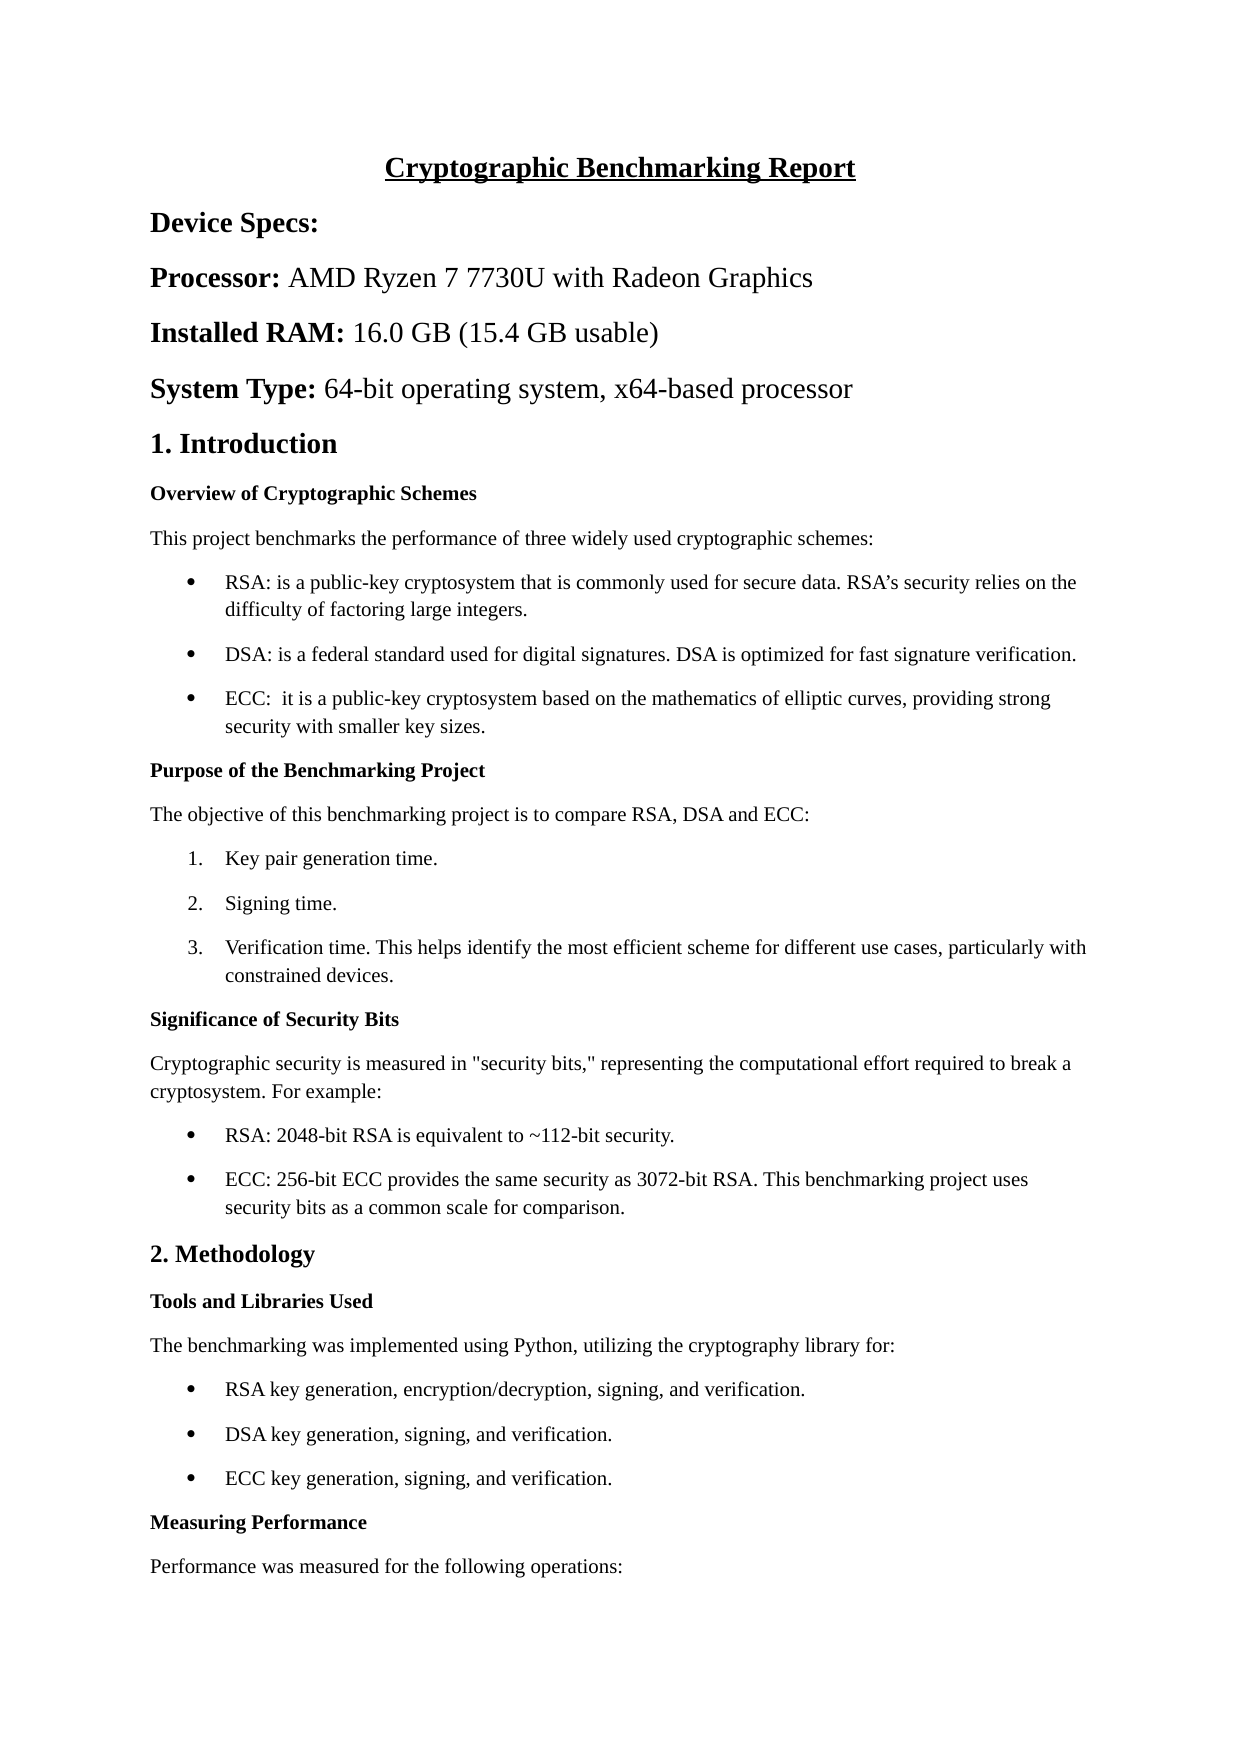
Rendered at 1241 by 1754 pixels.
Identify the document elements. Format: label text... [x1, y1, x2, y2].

list Verification time. This helps identify the most efficient scheme for different use cases, particularly with constrained devices. [187, 935, 1090, 987]
text Cryptographic Benchmarking Report [150, 150, 1090, 183]
text Overview of Cryptographic Schemes [150, 481, 1090, 505]
text Tools and Libraries Used [150, 1289, 1090, 1313]
text 1. Introduction [150, 426, 1090, 459]
list Signing time. [187, 891, 1090, 915]
list ECC key generation, signing, and verification. [187, 1466, 1090, 1490]
text The benchmarking was implemented using Python, utilizing the cryptography library for: [150, 1333, 1090, 1357]
text System Type: 64-bit operating system, x64-based processor [150, 371, 1090, 404]
text Installed RAM: 16.0 GB (15.4 GB usable) [150, 316, 1090, 349]
text Purpose of the Benchmarking Project [150, 758, 1090, 782]
list ECC: 256-bit ECC provides the same security as 3072-bit RSA. This benchmarking project uses security bits as a common scale for comparison. [187, 1167, 1090, 1219]
list RSA: is a public-key cryptosystem that is commonly used for secure data. RSA’s security relies on the difficulty of factoring large integers. [187, 570, 1090, 621]
list ECC: it is a public-key cryptosystem based on the mathematics of elliptic curves, providing strong security with smaller key sizes. [187, 686, 1090, 738]
list RSA: 2048-bit RSA is equivalent to ~112-bit security. [187, 1123, 1090, 1147]
list DSA: is a federal standard used for digital signatures. DSA is optimized for fast signature verification. [187, 642, 1090, 666]
text The objective of this benchmarking project is to compare RSA, DSA and ECC: [150, 802, 1090, 826]
text Device Specs: [150, 205, 1090, 239]
text Processor: AMD Ryzen 7 7730U with Radeon Graphics [150, 260, 1090, 294]
text 2. Methodology [150, 1239, 1090, 1268]
list RSA key generation, encryption/decryption, signing, and verification. [187, 1377, 1090, 1401]
list Key pair generation time. [187, 846, 1090, 870]
text Performance was measured for the following operations: [150, 1554, 1090, 1578]
text Cryptographic security is measured in "security bits," representing the computational effort required to break a cryptosystem. For example: [150, 1051, 1090, 1103]
text Measuring Performance [150, 1510, 1090, 1534]
text This project benchmarks the performance of three widely used cryptographic schemes: [150, 526, 1090, 549]
text Significance of Security Bits [150, 1007, 1090, 1031]
list DSA key generation, signing, and verification. [187, 1422, 1090, 1446]
